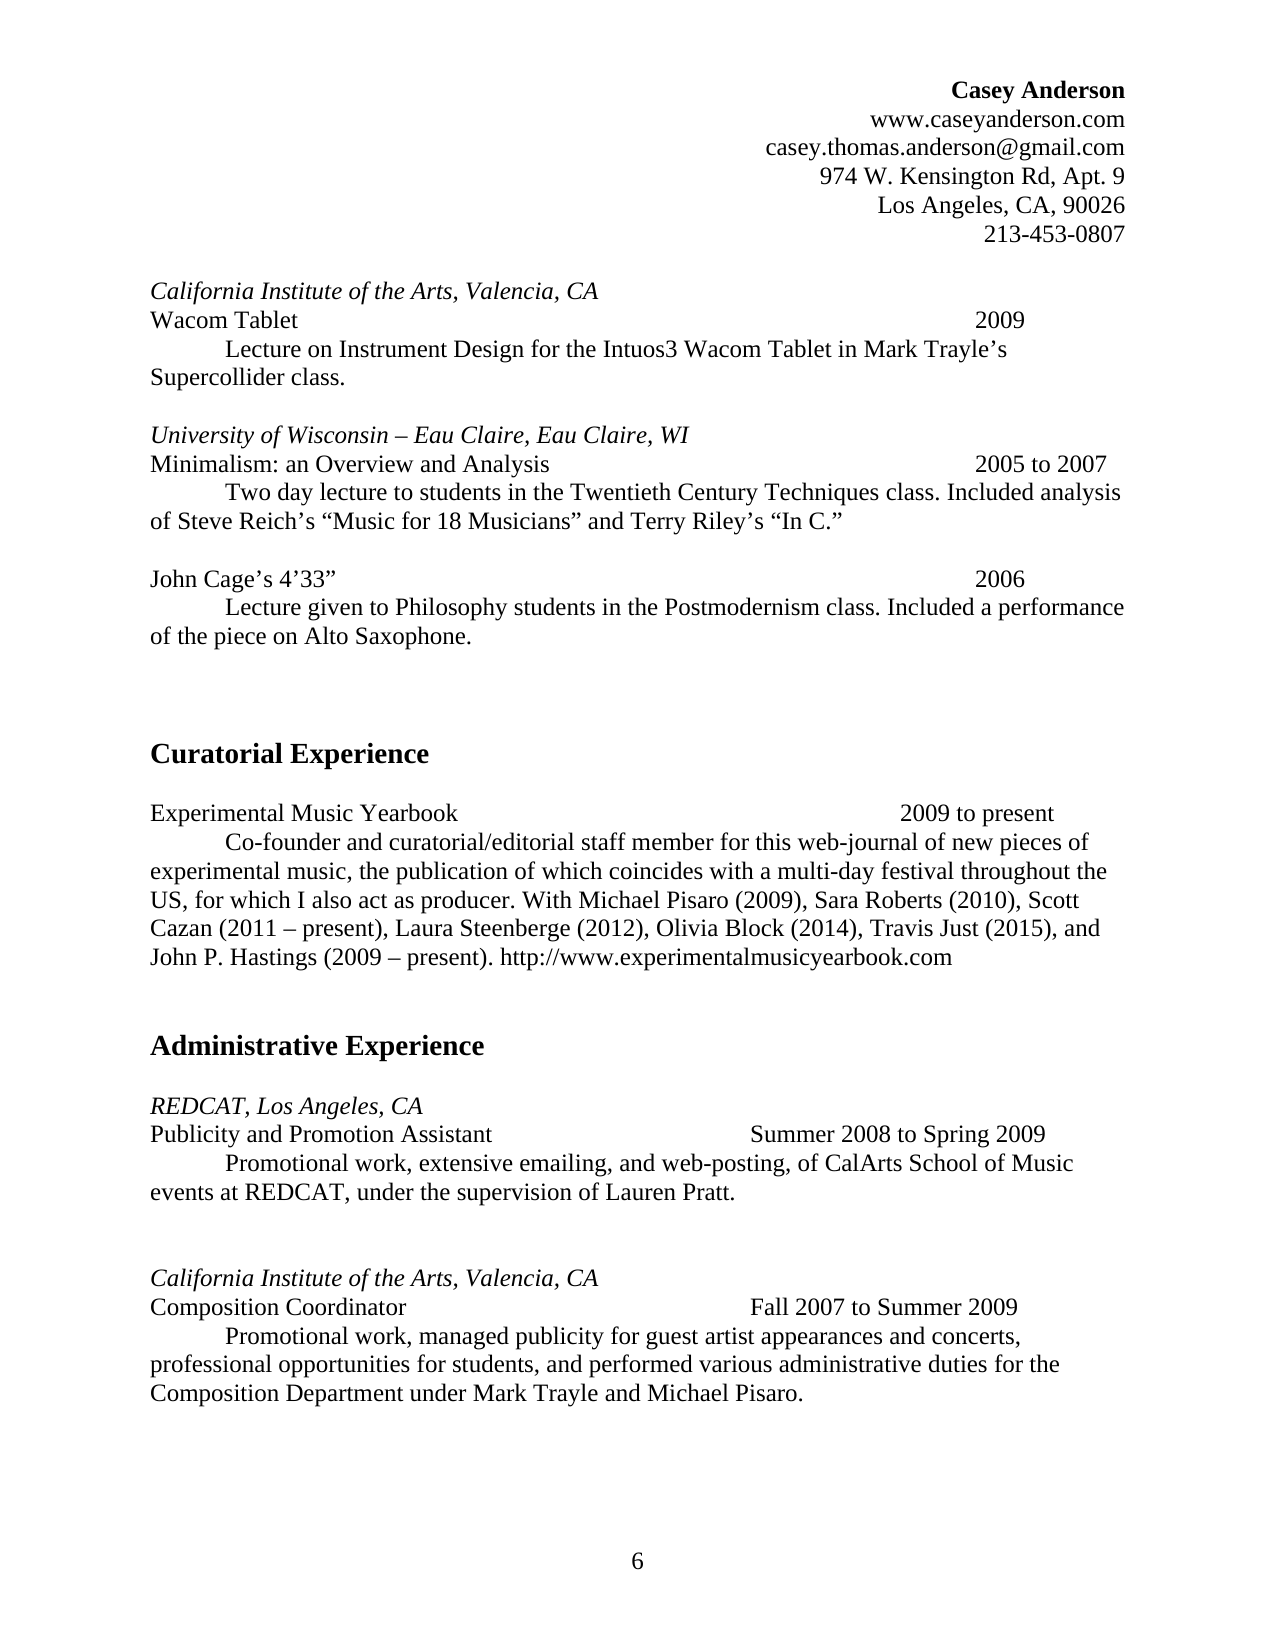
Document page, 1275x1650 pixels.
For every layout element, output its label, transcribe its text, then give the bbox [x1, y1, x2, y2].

text Wacom Tablet 2009 [150, 305, 1125, 334]
text Two day lecture to students in the Twentieth Century Techniques class. Included analysis of Steve Reich’s “Music for 18 Musicians” and Terry Riley’s “In C.” [150, 477, 1125, 535]
subtitle Curatorial Experience [150, 736, 1125, 770]
text Promotional work, managed publicity for guest artist appearances and concerts, professional opportunities for students, and performed various administrative duties for the Composition Department under Mark Trayle and Michael Pisaro. [150, 1321, 1125, 1407]
text Lecture on Instrument Design for the Intuos3 Wacom Tablet in Mark Trayle’s Supercollider class. [150, 334, 1125, 391]
text Lecture given to Philosophy students in the Postmodernism class. Included a performance of the piece on Alto Saxophone. [150, 592, 1125, 650]
text Promotional work, extensive emailing, and web-posting, of CalArts School of Music events at REDCAT, under the supervision of Lauren Pratt. [150, 1148, 1125, 1206]
text John Cage’s 4’33” 2006 [150, 564, 1125, 592]
subtitle Administrative Experience [150, 1028, 1125, 1062]
text California Institute of the Arts, Valencia, CA [150, 1263, 1125, 1292]
subtitle California Institute of the Arts, Valencia, CA [150, 276, 1125, 305]
subtitle REDCAT, Los Angeles, CA [150, 1091, 1125, 1119]
text Minimalism: an Overview and Analysis 2005 to 2007 [150, 449, 1125, 477]
text Composition Coordinator Fall 2007 to Summer 2009 [150, 1292, 1125, 1321]
text Experimental Music Yearbook 2009 to present [150, 798, 1125, 827]
text Co-founder and curatorial/editorial staff member for this web-journal of new pieces of experimental music, the publication of which coincides with a multi-day festival throughout the US, for which I also act as producer. With Michael Pisaro (2009), Sara Roberts (2010), Scott Cazan (2011 – present), Laura Steenberge (2012), Olivia Block (2014), Travis Just (2015), and John P. Hastings (2009 – present). http://www.experimentalmusicyearbook.com [150, 827, 1125, 971]
subtitle University of Wisconsin – Eau Claire, Eau Claire, WI [150, 420, 1125, 449]
text Publicity and Promotion Assistant Summer 2008 to Spring 2009 [150, 1119, 1125, 1148]
